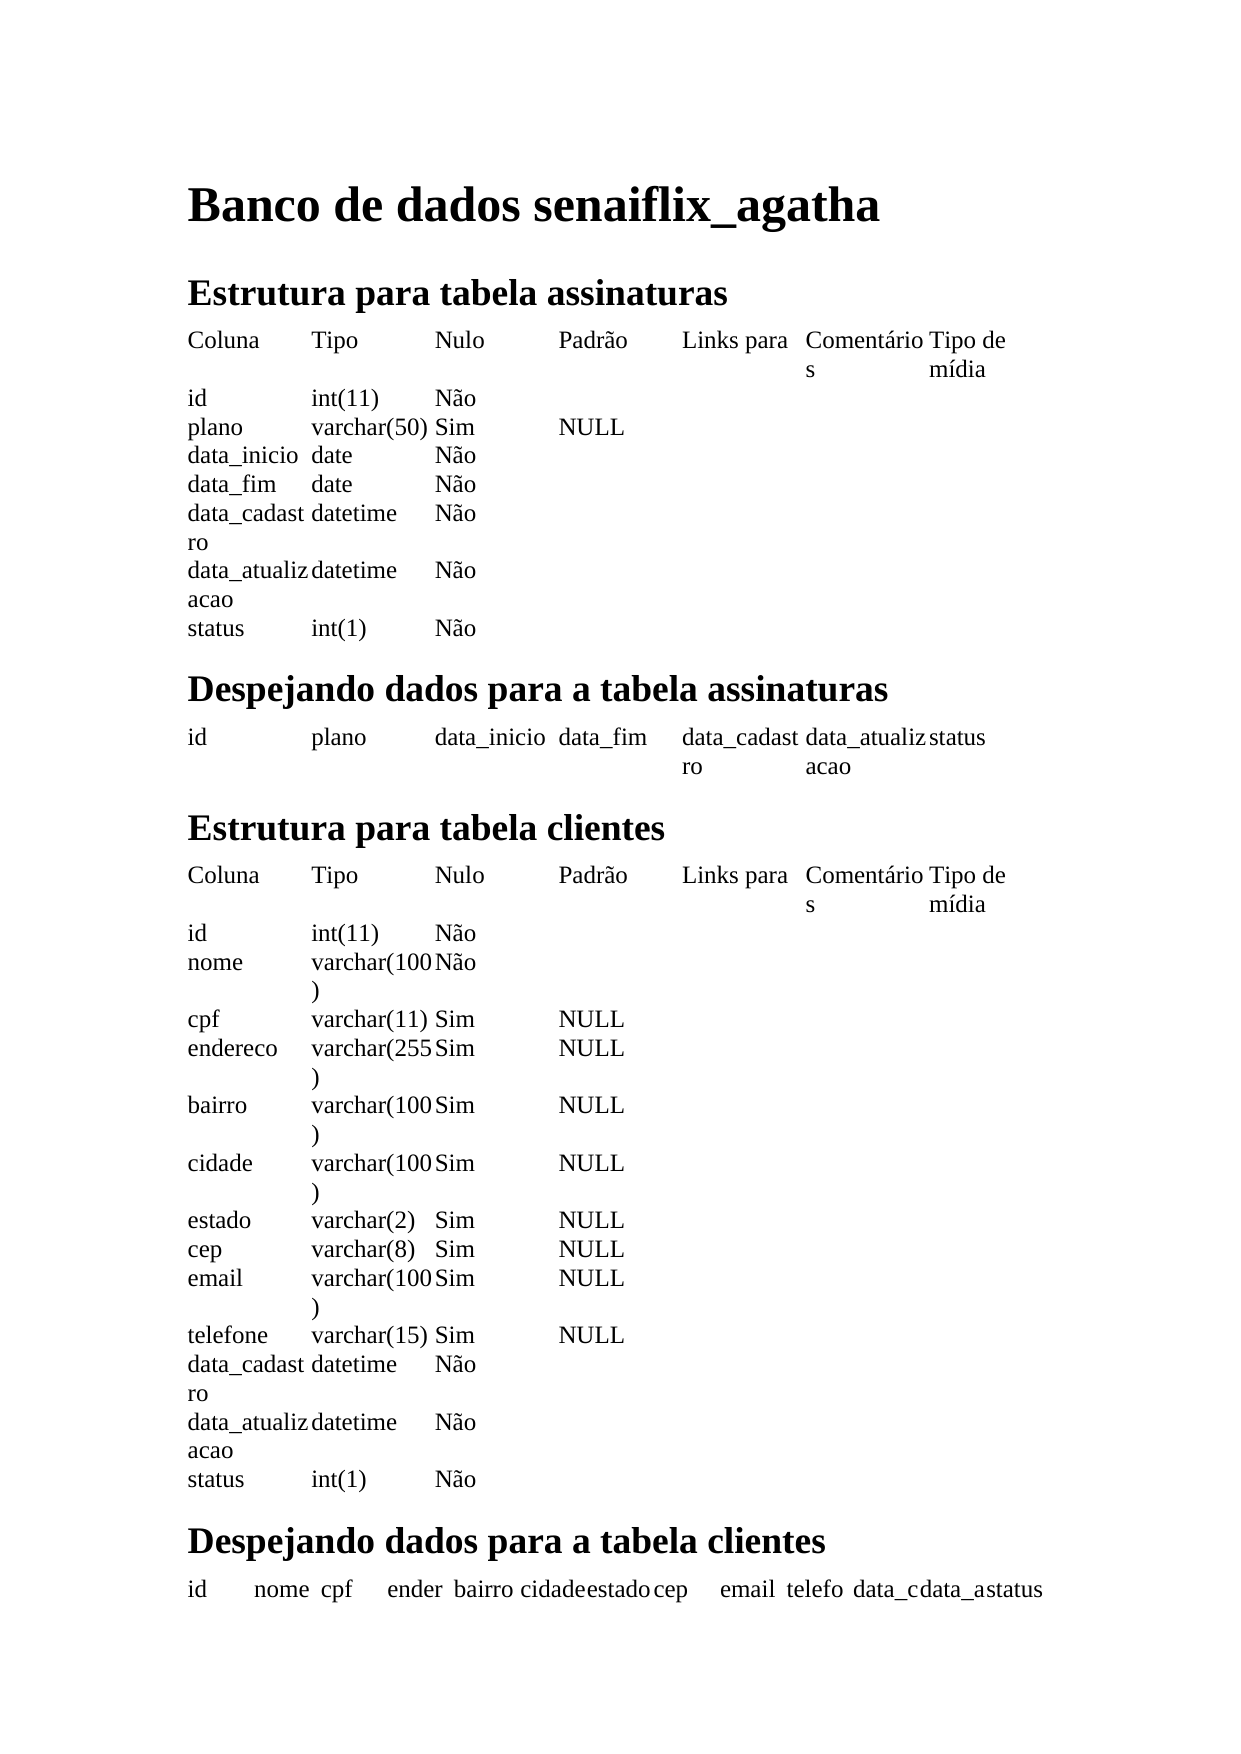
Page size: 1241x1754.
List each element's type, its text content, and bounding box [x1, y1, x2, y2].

table_cell date [311, 469, 434, 498]
table_cell [682, 1263, 805, 1321]
table_cell NULL [558, 1263, 682, 1321]
table_cell Não [435, 613, 558, 642]
table_cell datetime [311, 556, 434, 613]
table_cell data_cadastro [188, 1349, 311, 1407]
table_cell id [188, 918, 311, 947]
table_cell [805, 947, 929, 1004]
table_cell Não [435, 947, 558, 1004]
table_cell Não [435, 556, 558, 613]
table_cell Sim [435, 1206, 558, 1234]
table_cell varchar(100) [311, 1148, 434, 1206]
table_cell [805, 1148, 929, 1206]
table_header data_atualizacao [805, 723, 929, 780]
table_header Tipo [311, 861, 434, 918]
table_cell datetime [311, 1349, 434, 1407]
table_header data_atualizacao [920, 1574, 986, 1602]
table_cell int(1) [311, 1464, 434, 1493]
table_cell id [188, 383, 311, 412]
table_cell [558, 383, 682, 412]
table_cell [682, 1004, 805, 1033]
table_cell status [188, 613, 311, 642]
table_cell varchar(50) [311, 412, 434, 441]
table_cell [805, 556, 929, 613]
table_cell Sim [435, 1091, 558, 1148]
table_cell [558, 556, 682, 613]
table_cell [682, 1206, 805, 1234]
table_cell cep [188, 1234, 311, 1263]
table_cell Sim [435, 1321, 558, 1349]
table_cell date [311, 441, 434, 469]
table_header Nulo [435, 326, 558, 383]
table_cell [805, 1263, 929, 1321]
table_cell varchar(11) [311, 1004, 434, 1033]
table_cell [558, 498, 682, 556]
subtitle Estrutura para tabela clientes [187, 805, 1053, 848]
subtitle Despejando dados para a tabela assinaturas [187, 667, 1053, 710]
table_header email [720, 1574, 786, 1602]
table_cell varchar(15) [311, 1321, 434, 1349]
table_header id [188, 723, 311, 780]
table_cell int(11) [311, 383, 434, 412]
table_cell varchar(100) [311, 947, 434, 1004]
table_cell varchar(100) [311, 1091, 434, 1148]
table_cell cpf [188, 1004, 311, 1033]
table_cell NULL [558, 1004, 682, 1033]
table_cell Não [435, 383, 558, 412]
table_header Coluna [188, 326, 311, 383]
table_header cep [653, 1574, 720, 1602]
table_header data_inicio [435, 723, 558, 780]
table_cell [682, 613, 805, 642]
table_cell Sim [435, 1234, 558, 1263]
table_header cidade [520, 1574, 587, 1602]
table_cell [805, 1206, 929, 1234]
table_cell [805, 1033, 929, 1091]
table_header Nulo [435, 861, 558, 918]
table_cell [805, 441, 929, 469]
table_cell [805, 1004, 929, 1033]
table_cell [682, 1464, 805, 1493]
table_cell plano [188, 412, 311, 441]
table_cell [682, 556, 805, 613]
table_cell [682, 1148, 805, 1206]
table_cell [558, 1349, 682, 1407]
table_header Links para [682, 326, 805, 383]
table_header Padrão [558, 861, 682, 918]
table_cell [805, 1349, 929, 1407]
table_cell Não [435, 1464, 558, 1493]
table_cell datetime [311, 1407, 434, 1464]
table_cell Não [435, 441, 558, 469]
table_cell [682, 1407, 805, 1464]
table_cell varchar(8) [311, 1234, 434, 1263]
table_cell Não [435, 1407, 558, 1464]
table_header ender [387, 1574, 454, 1602]
table_header cpf [321, 1574, 387, 1602]
table_cell Sim [435, 1033, 558, 1091]
table_cell [682, 383, 805, 412]
table_cell data_cadastro [188, 498, 311, 556]
table_header telefo [786, 1574, 853, 1602]
table_cell endereco [188, 1033, 311, 1091]
table_cell Não [435, 1349, 558, 1407]
table_cell Sim [435, 412, 558, 441]
table_cell varchar(255) [311, 1033, 434, 1091]
table_cell nome [188, 947, 311, 1004]
table_header id [188, 1574, 254, 1602]
table_cell [805, 498, 929, 556]
table_cell [682, 1349, 805, 1407]
table_header Comentários [805, 326, 929, 383]
table_cell [805, 918, 929, 947]
table_cell Sim [435, 1263, 558, 1321]
table_header plano [311, 723, 434, 780]
table_cell [682, 1033, 805, 1091]
table_cell [682, 1234, 805, 1263]
table_cell [805, 1234, 929, 1263]
table_cell data_atualizacao [188, 556, 311, 613]
table_cell Não [435, 918, 558, 947]
table_header data_cadastro [682, 723, 805, 780]
table_cell [558, 918, 682, 947]
table_cell [682, 1091, 805, 1148]
table_cell NULL [558, 1091, 682, 1148]
table_cell [558, 947, 682, 1004]
table_header status [986, 1574, 1053, 1602]
table_cell Não [435, 498, 558, 556]
table_cell [682, 1321, 805, 1349]
table_cell [682, 947, 805, 1004]
table_cell [805, 412, 929, 441]
table_header Tipo de mídia [929, 326, 1053, 383]
table_cell datetime [311, 498, 434, 556]
table_cell email [188, 1263, 311, 1321]
table_cell data_atualizacao [188, 1407, 311, 1464]
table_cell [558, 469, 682, 498]
table_header bairro [454, 1574, 520, 1602]
table_cell [682, 918, 805, 947]
table_cell [805, 1091, 929, 1148]
table_cell bairro [188, 1091, 311, 1148]
table_cell [805, 613, 929, 642]
table_cell telefone [188, 1321, 311, 1349]
table_cell varchar(100) [311, 1263, 434, 1321]
subtitle Banco de dados senaiflix_agatha [187, 175, 1053, 232]
table_header Padrão [558, 326, 682, 383]
table_header Tipo [311, 326, 434, 383]
table_cell [805, 1464, 929, 1493]
table_cell NULL [558, 412, 682, 441]
table_cell NULL [558, 1321, 682, 1349]
table_cell [558, 441, 682, 469]
table_cell [558, 1407, 682, 1464]
table_cell [805, 469, 929, 498]
table_cell NULL [558, 1148, 682, 1206]
table_header nome [254, 1574, 321, 1602]
subtitle Estrutura para tabela assinaturas [187, 270, 1053, 313]
table_header Tipo de mídia [929, 861, 1053, 918]
table_cell data_inicio [188, 441, 311, 469]
table_header Links para [682, 861, 805, 918]
table_header status [929, 723, 1053, 780]
table_header estado [587, 1574, 653, 1602]
table_cell [682, 412, 805, 441]
table_cell Sim [435, 1148, 558, 1206]
table_cell int(1) [311, 613, 434, 642]
table_cell status [188, 1464, 311, 1493]
table_cell [558, 1464, 682, 1493]
table_cell [558, 613, 682, 642]
table_cell NULL [558, 1206, 682, 1234]
subtitle Despejando dados para a tabela clientes [187, 1518, 1053, 1561]
table_cell estado [188, 1206, 311, 1234]
table_cell varchar(2) [311, 1206, 434, 1234]
table_cell [682, 441, 805, 469]
table_header Coluna [188, 861, 311, 918]
table_cell NULL [558, 1234, 682, 1263]
table_cell data_fim [188, 469, 311, 498]
table_cell [805, 1407, 929, 1464]
table_cell [682, 498, 805, 556]
table_cell cidade [188, 1148, 311, 1206]
table_cell [805, 1321, 929, 1349]
table_header data_fim [558, 723, 682, 780]
table_cell Não [435, 469, 558, 498]
table_header data_cadastro [853, 1574, 919, 1602]
table_header Comentários [805, 861, 929, 918]
table_cell [805, 383, 929, 412]
table_cell Sim [435, 1004, 558, 1033]
table_cell NULL [558, 1033, 682, 1091]
table_cell int(11) [311, 918, 434, 947]
table_cell [682, 469, 805, 498]
